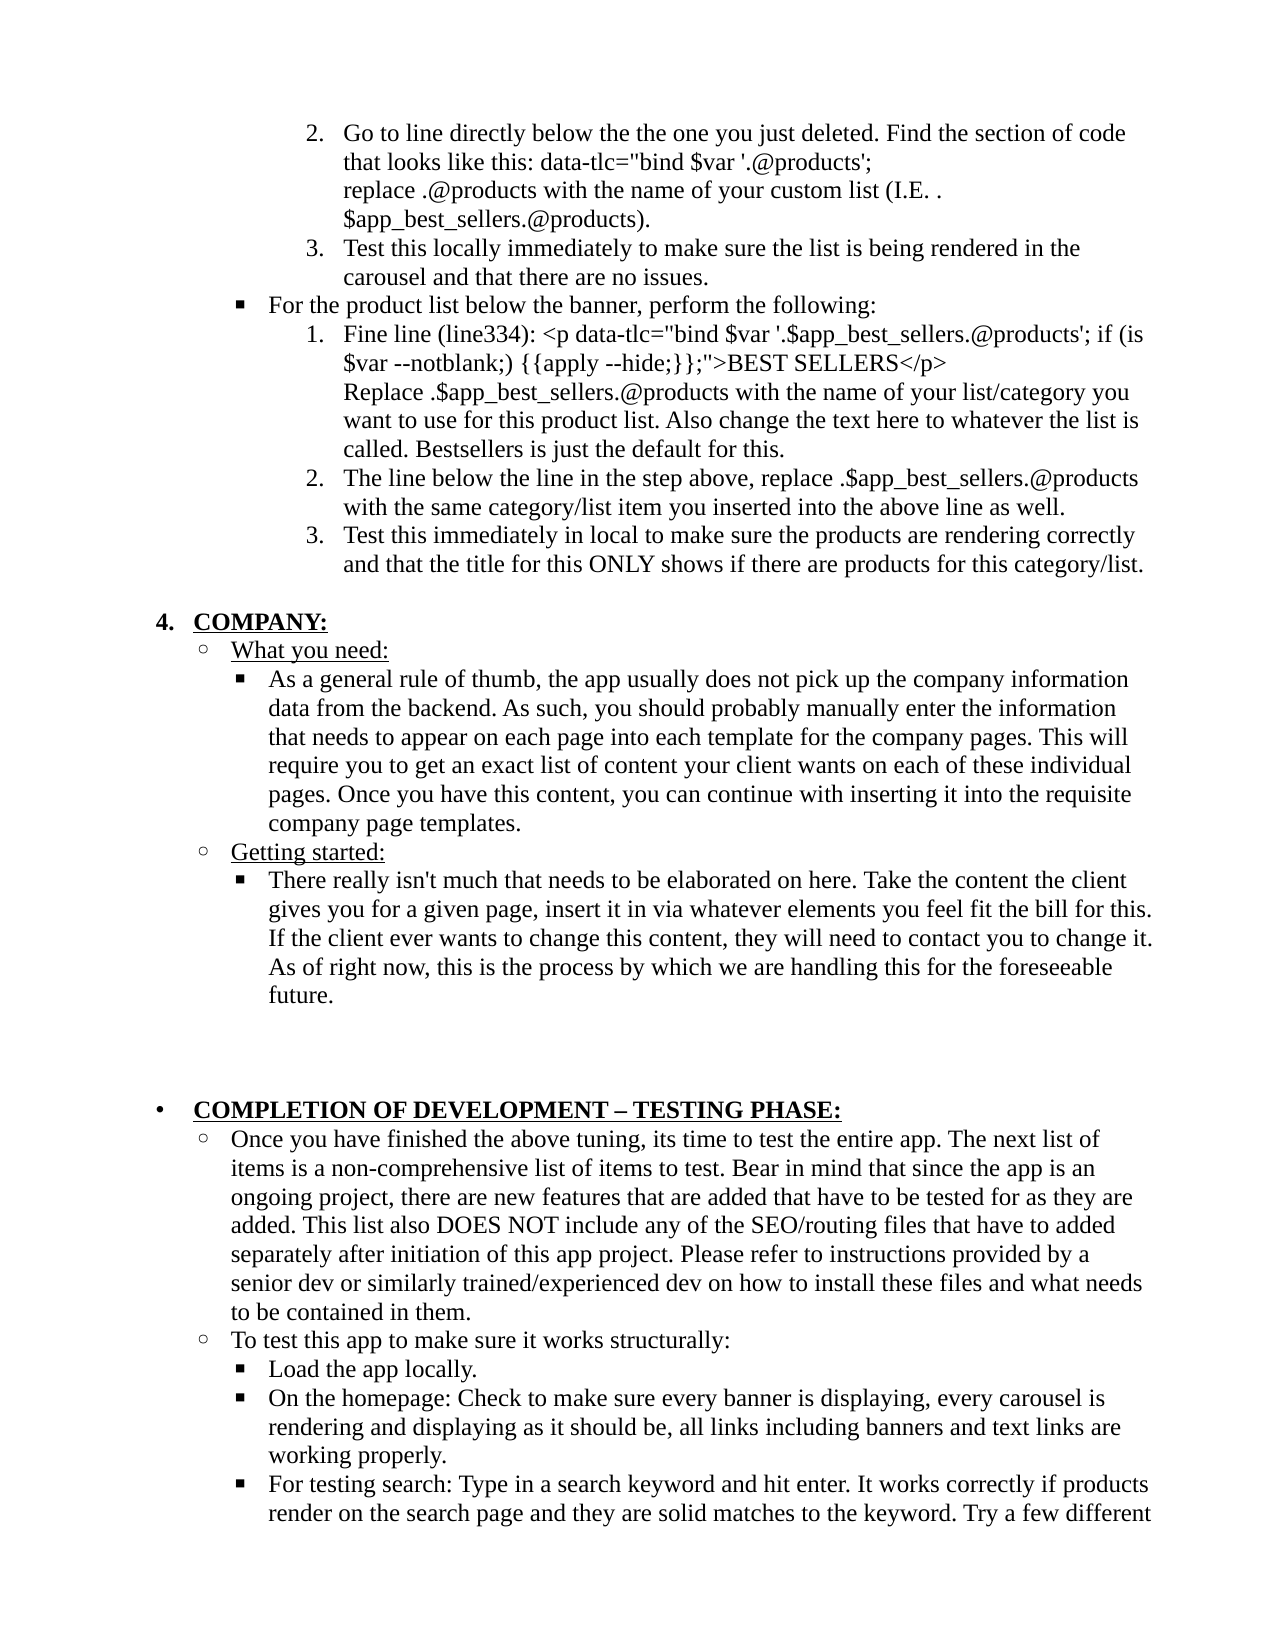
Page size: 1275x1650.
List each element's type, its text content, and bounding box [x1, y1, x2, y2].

list Test this immediately in local to make sure the products are rendering correctly and that the title for this ONLY shows if there are products for this category/list. [306, 521, 1157, 578]
list Test this locally immediately to make sure the list is being rendered in the carousel and that there are no issues. [306, 233, 1157, 291]
list There really isn't much that needs to be elaborated on here. Take the content the client gives you for a given page, insert it in via whatever elements you feel fit the bill for this. If the client ever wants to change this content, they will need to contact you to change it. As of right now, this is the process by which we are handling this for the foreseeable future. [231, 866, 1157, 1009]
list What you need: [193, 636, 1157, 664]
list Fine line (line334): <p data-tlc="bind $var '.$app_best_sellers.@products'; if (is $var --notblank;) {{apply --hide;}};">BEST SELLERS</p> Replace .$app_best_sellers.@products with the name of your list/category you want to use for this product list. Also change the text here to whatever the list is called. Bestsellers is just the default for this. [306, 319, 1157, 463]
list COMPANY: [156, 607, 1157, 636]
list Once you have finished the above tuning, its time to test the entire app. The next list of items is a non-comprehensive list of items to test. Bear in mind that since the app is an ongoing project, there are new features that are added that have to be tested for as they are added. This list also DOES NOT include any of the SEO/routing files that have to added separately after initiation of this app project. Please refer to instructions provided by a senior dev or similarly trained/experienced dev on how to install these files and what needs to be contained in them. [193, 1124, 1157, 1326]
list As a general rule of thumb, the app usually does not pick up the company information data from the backend. As such, you should probably manually enter the information that needs to appear on each page into each template for the company pages. This will require you to get an exact list of content your client wants on each of these individual pages. Once you have this content, you can continue with inserting it into the requisite company page templates. [231, 664, 1157, 837]
list For testing search: Type in a search keyword and hit enter. It works correctly if products render on the search page and they are solid matches to the keyword. Try a few different [231, 1469, 1157, 1527]
list For the product list below the banner, perform the following: [231, 291, 1157, 319]
list To test this app to make sure it works structurally: [193, 1326, 1157, 1354]
list Load the app locally. [231, 1354, 1157, 1383]
list On the homepage: Check to make sure every banner is displaying, every carousel is rendering and displaying as it should be, all links including banners and text links are working properly. [231, 1383, 1157, 1469]
list Getting started: [193, 837, 1157, 866]
list The line below the line in the step above, replace .$app_best_sellers.@products with the same category/list item you inserted into the above line as well. [306, 463, 1157, 521]
list COMPLETION OF DEVELOPMENT – TESTING PHASE: [156, 1096, 1157, 1124]
list Go to line directly below the the one you just deleted. Find the section of code that looks like this: data-tlc="bind $var '.@products'; replace .@products with the name of your custom list (I.E. .$app_best_sellers.@products). [306, 118, 1157, 233]
